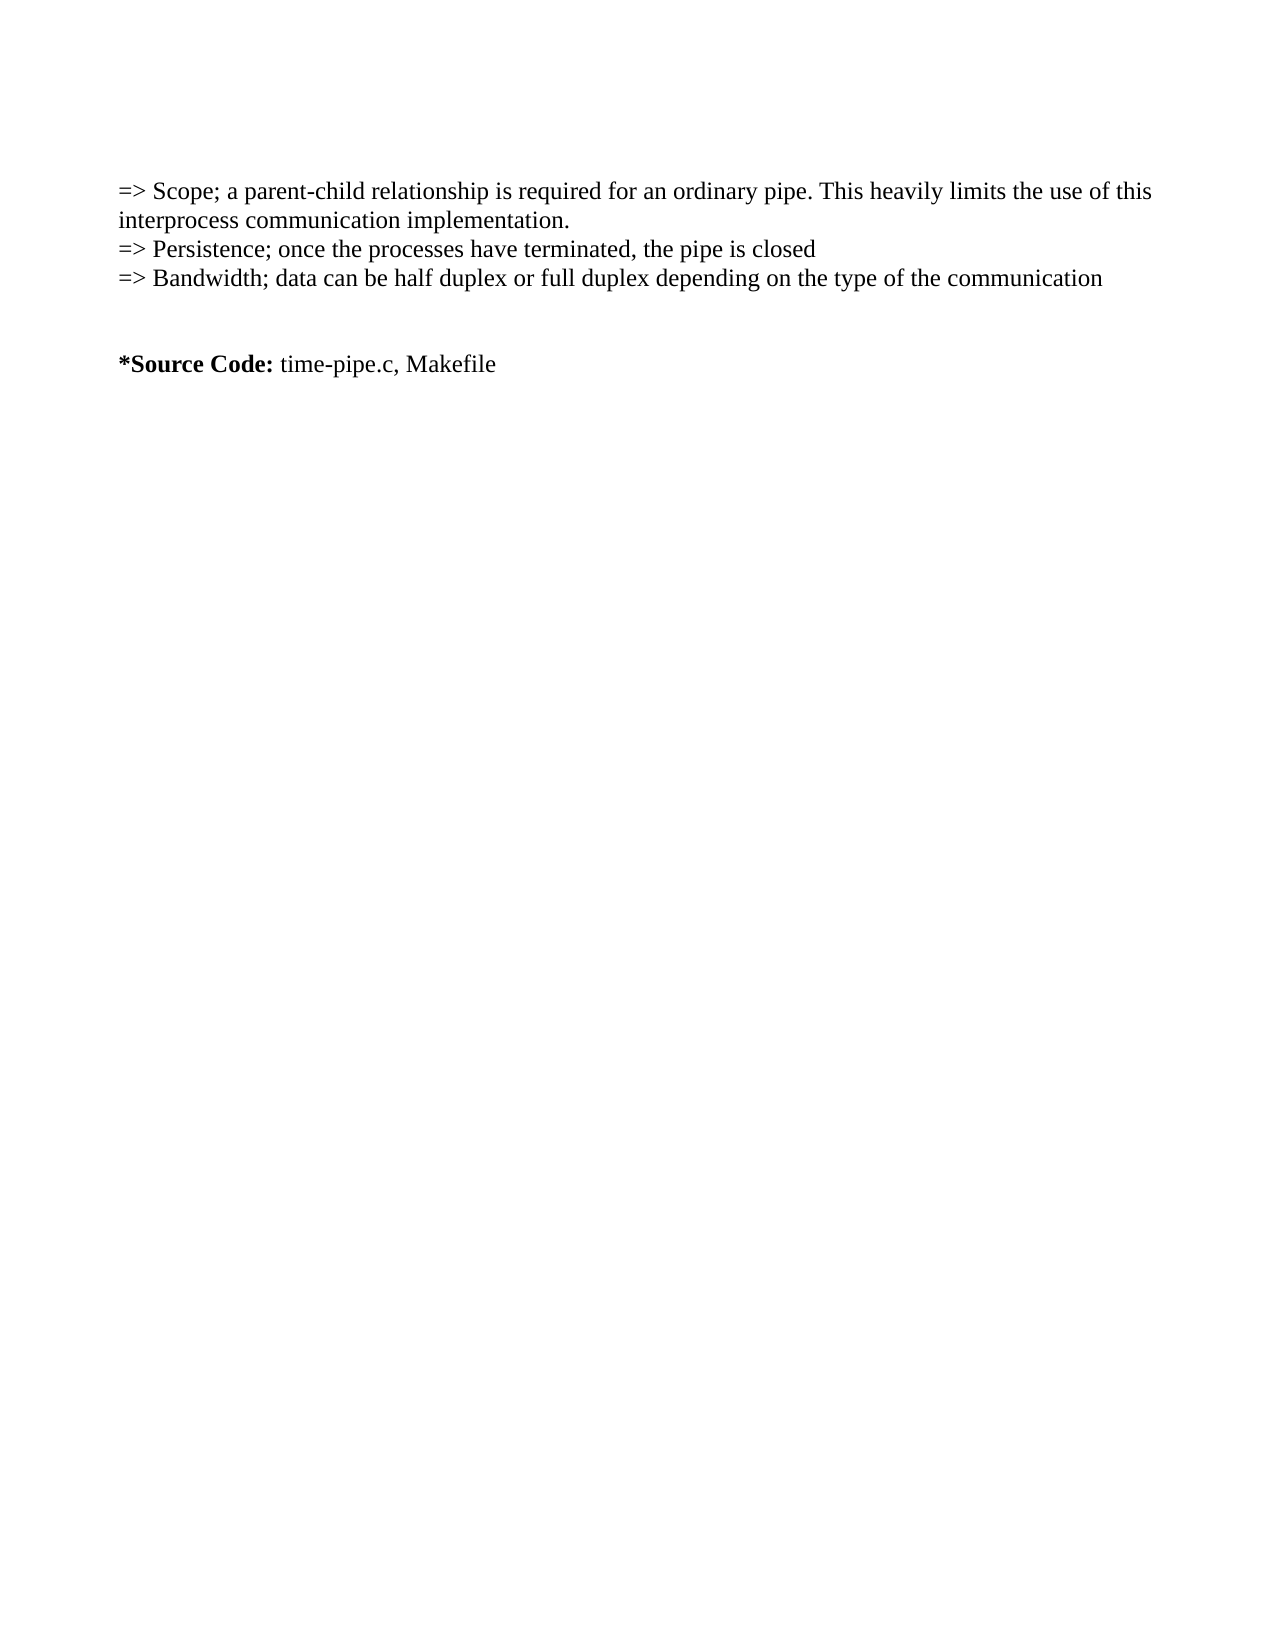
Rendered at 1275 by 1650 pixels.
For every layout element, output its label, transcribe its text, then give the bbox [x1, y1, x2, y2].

text => Persistence; once the processes have terminated, the pipe is closed [118, 234, 1157, 263]
text *Source Code: time-pipe.c, Makefile [118, 349, 1157, 378]
text => Scope; a parent-child relationship is required for an ordinary pipe. This heavily limits the use of this interprocess communication implementation. [118, 176, 1157, 234]
text => Bandwidth; data can be half duplex or full duplex depending on the type of the communication [118, 263, 1157, 291]
